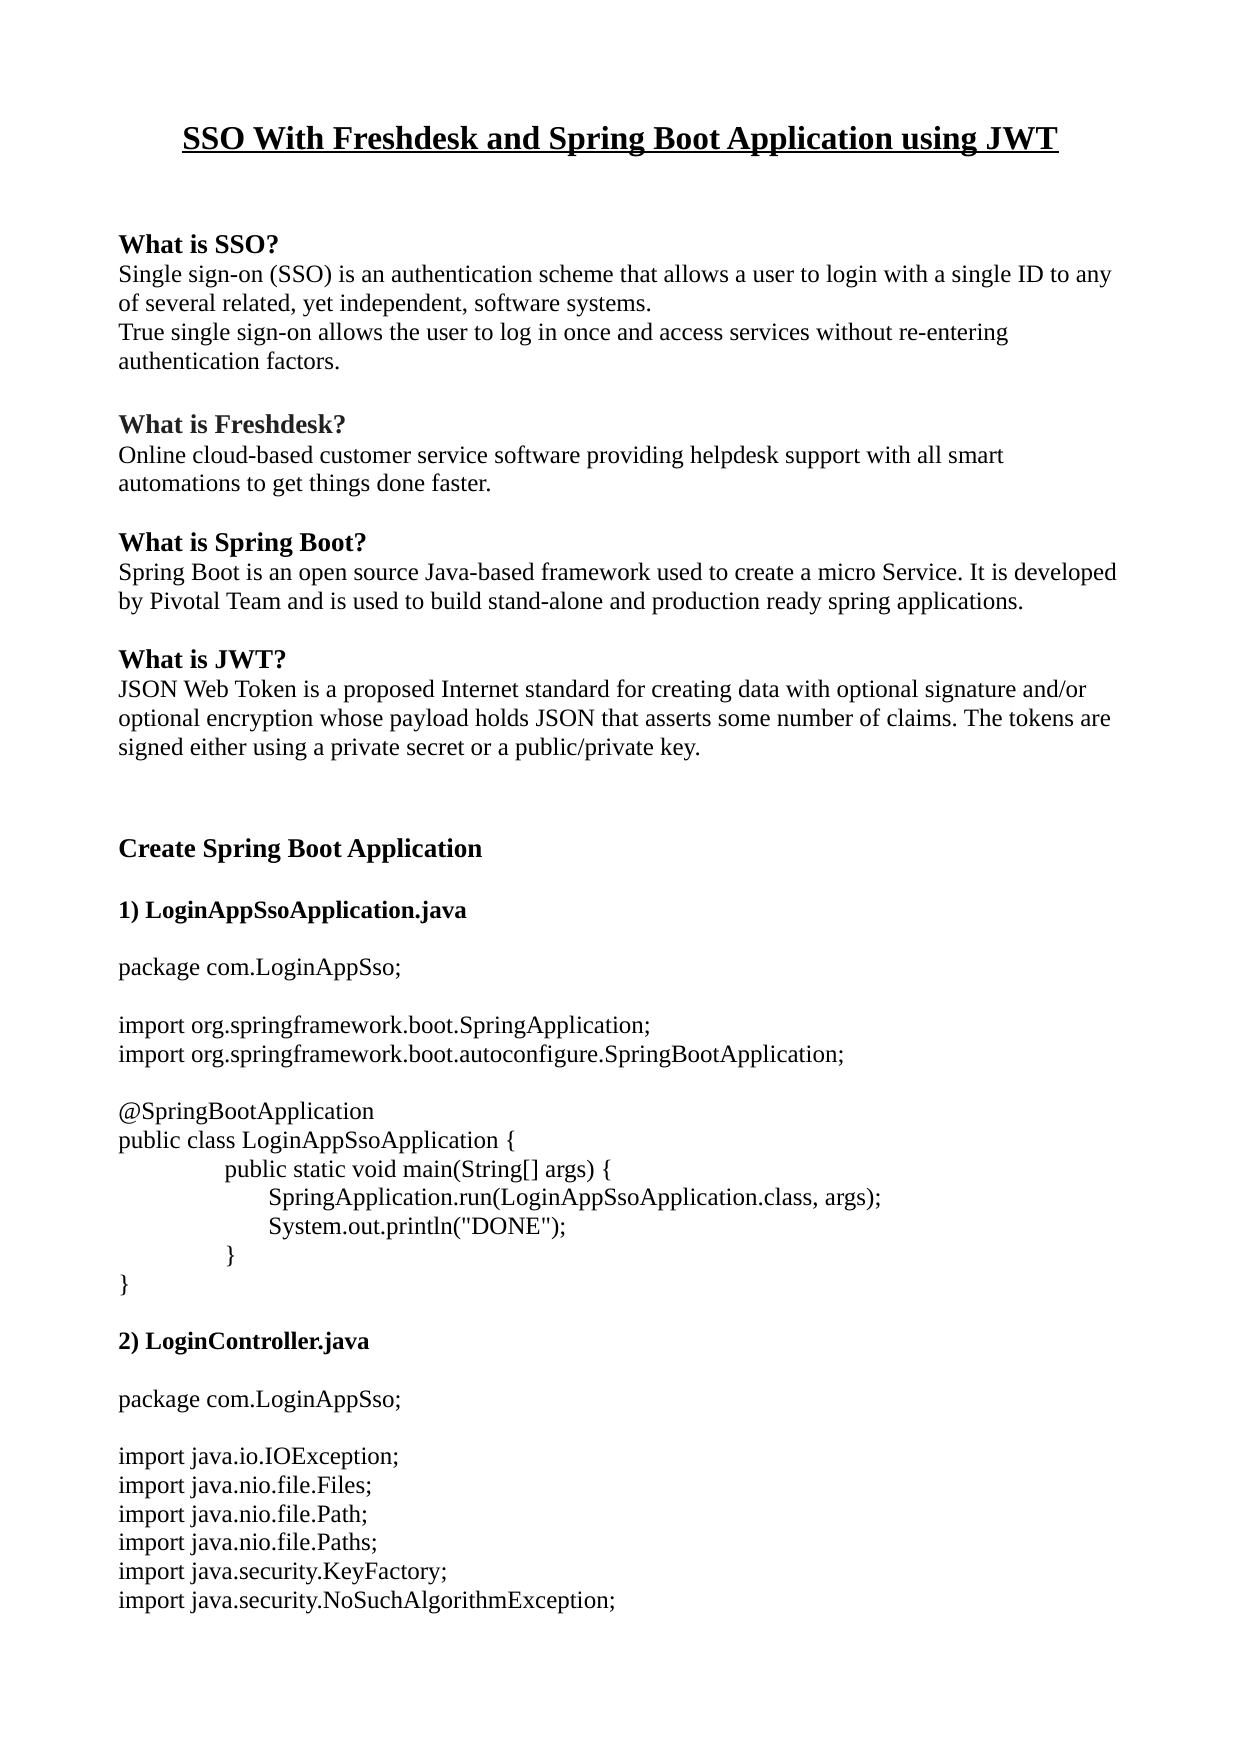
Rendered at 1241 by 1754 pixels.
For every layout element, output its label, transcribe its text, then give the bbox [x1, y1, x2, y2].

text } [118, 1269, 1122, 1297]
text public static void main(String[] args) { [118, 1154, 1122, 1182]
text SpringApplication.run(LoginAppSsoApplication.class, args); [118, 1182, 1122, 1211]
text SSO With Freshdesk and Spring Boot Application using JWT [118, 118, 1122, 156]
text Create Spring Boot Application [118, 833, 1122, 864]
text import java.nio.file.Paths; [118, 1527, 1122, 1556]
text import java.security.NoSuchAlgorithmException; [118, 1585, 1122, 1614]
text @SpringBootApplication [118, 1096, 1122, 1125]
text JSON Web Token is a proposed Internet standard for creating data with optional signature and/or optional encryption whose payload holds JSON that asserts some number of claims. The tokens are signed either using a private secret or a public/private key. [118, 674, 1122, 761]
text import org.springframework.boot.SpringApplication; [118, 1010, 1122, 1039]
text package com.LoginAppSso; [118, 1384, 1122, 1412]
text import java.nio.file.Files; [118, 1470, 1122, 1499]
text import java.security.KeyFactory; [118, 1556, 1122, 1585]
text Spring Boot is an open source Java-based framework used to create a micro Service. It is developed by Pivotal Team and is used to build stand-alone and production ready spring applications. [118, 557, 1122, 614]
text } [118, 1240, 1122, 1269]
text What is Spring Boot? [118, 526, 1122, 557]
text public class LoginAppSsoApplication { [118, 1125, 1122, 1154]
text What is SSO? [118, 228, 1122, 259]
text import java.io.IOException; [118, 1441, 1122, 1470]
text Online cloud-based customer service software providing helpdesk support with all smart automations to get things done faster. [118, 440, 1122, 497]
text package com.LoginAppSso; [118, 952, 1122, 981]
text import java.nio.file.Path; [118, 1499, 1122, 1527]
text What is Freshdesk? [118, 408, 1122, 440]
text What is JWT? [118, 643, 1122, 674]
text import org.springframework.boot.autoconfigure.SpringBootApplication; [118, 1039, 1122, 1067]
text Single sign-on (SSO) is an authentication scheme that allows a user to login with a single ID to any of several related, yet independent, software systems. [118, 259, 1122, 317]
text System.out.println("DONE"); [118, 1211, 1122, 1240]
text True single sign-on allows the user to log in once and access services without re-entering authentication factors. [118, 317, 1122, 374]
text 2) LoginController.java [118, 1326, 1122, 1355]
text 1) LoginAppSsoApplication.java [118, 895, 1122, 924]
